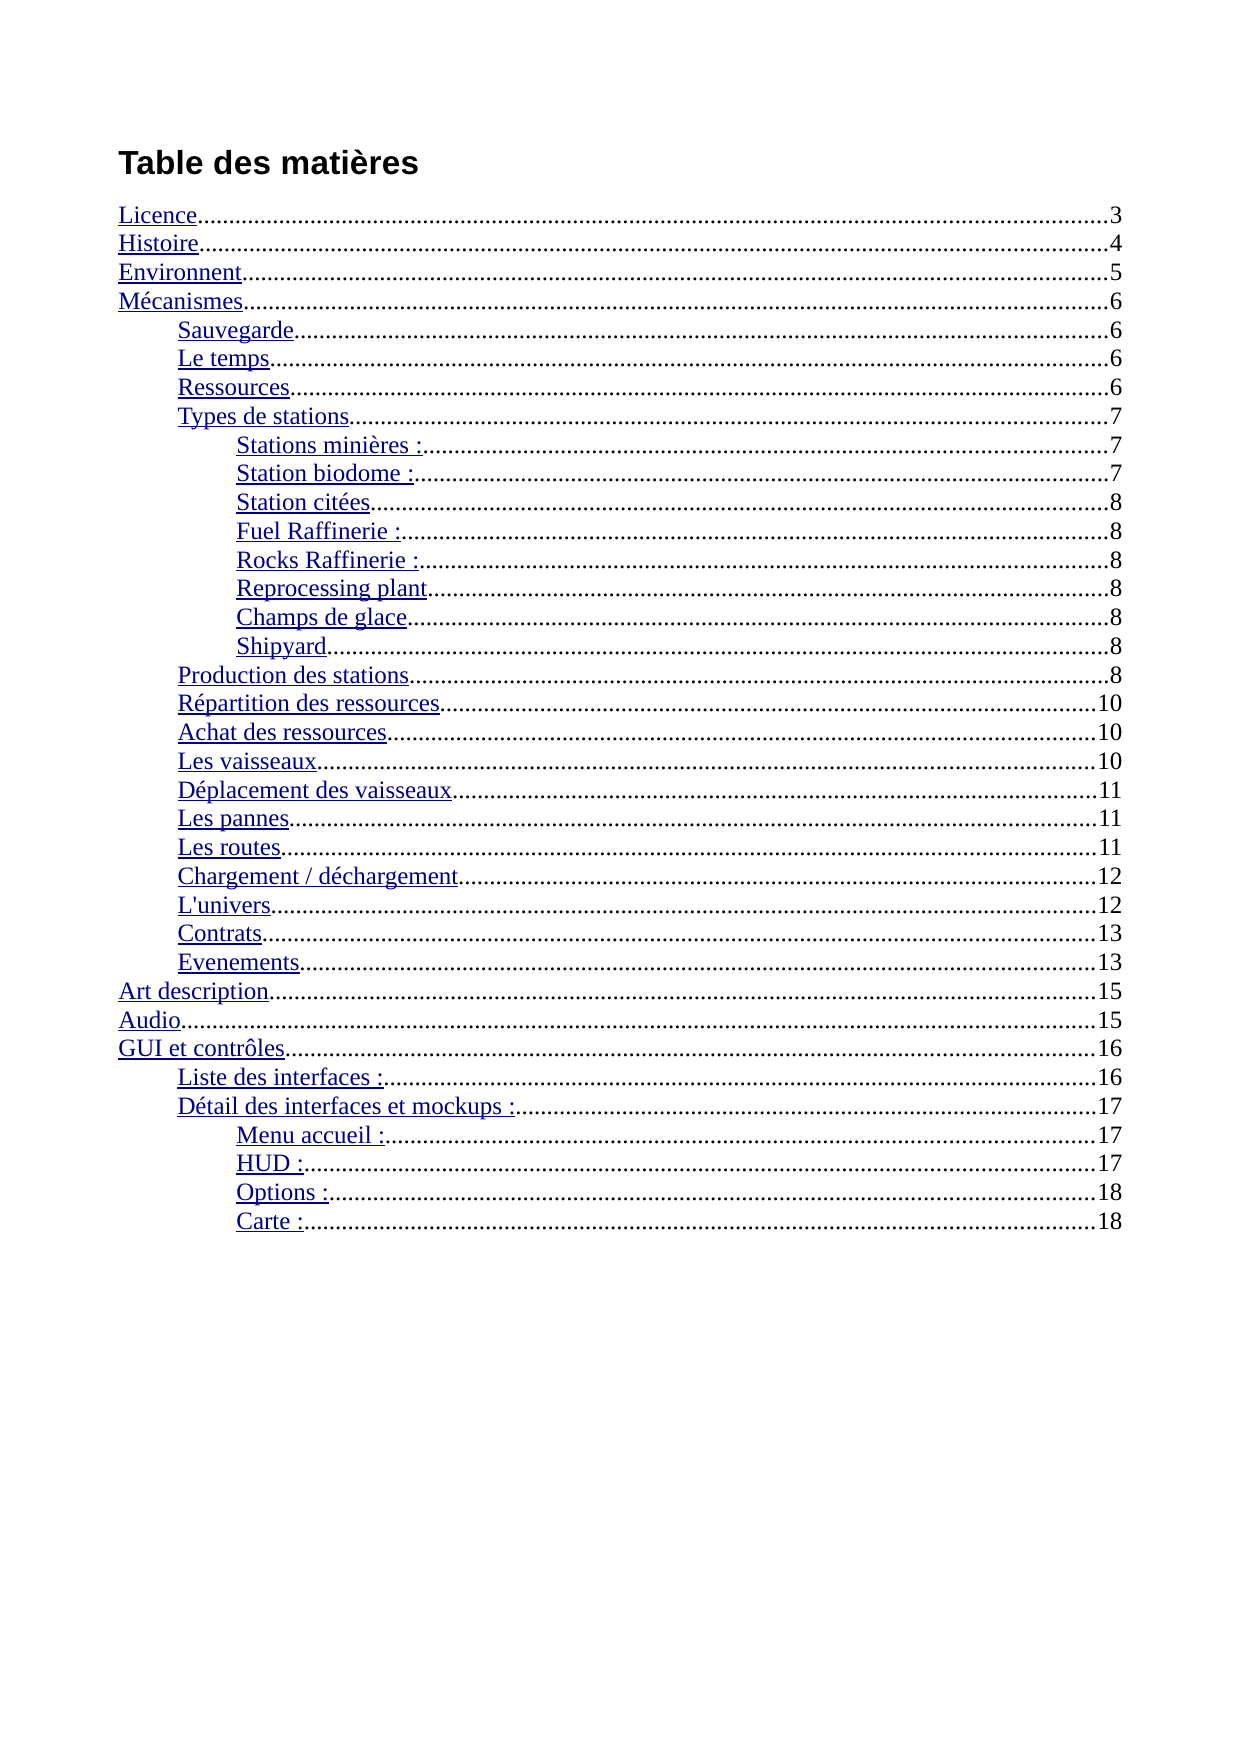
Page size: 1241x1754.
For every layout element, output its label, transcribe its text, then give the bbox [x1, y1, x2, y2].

text Ressources 6 [118, 372, 1122, 401]
text Chargement / déchargement 12 [118, 861, 1122, 890]
text Audio 15 [118, 1005, 1122, 1033]
text Histoire 4 [118, 228, 1122, 257]
text Station biodome : 7 [118, 458, 1122, 487]
text HUD : 17 [118, 1148, 1122, 1177]
text Liste des interfaces : 16 [118, 1062, 1122, 1091]
text Les vaisseaux 10 [118, 746, 1122, 775]
text Stations minières : 7 [118, 430, 1122, 458]
text Le temps 6 [118, 343, 1122, 372]
text Les routes 11 [118, 832, 1122, 861]
text Options : 18 [118, 1177, 1122, 1206]
text Déplacement des vaisseaux 11 [118, 775, 1122, 803]
text Champs de glace 8 [118, 602, 1122, 631]
text Licence 3 [118, 200, 1122, 228]
text Répartition des ressources 10 [118, 688, 1122, 717]
text GUI et contrôles 16 [118, 1033, 1122, 1062]
text Détail des interfaces et mockups : 17 [118, 1091, 1122, 1120]
text Menu accueil : 17 [118, 1120, 1122, 1148]
text Production des stations 8 [118, 660, 1122, 688]
subtitle Table des matières [118, 143, 1122, 182]
text Contrats 13 [118, 918, 1122, 947]
text Rocks Raffinerie : 8 [118, 545, 1122, 573]
text Types de stations 7 [118, 401, 1122, 430]
text Evenements 13 [118, 947, 1122, 976]
text Fuel Raffinerie : 8 [118, 516, 1122, 545]
text Sauvegarde 6 [118, 315, 1122, 343]
text Art description 15 [118, 976, 1122, 1005]
text Environnent 5 [118, 257, 1122, 286]
text Shipyard 8 [118, 631, 1122, 660]
text Achat des ressources 10 [118, 717, 1122, 746]
text Mécanismes 6 [118, 286, 1122, 315]
text L'univers 12 [118, 890, 1122, 918]
text Station citées 8 [118, 487, 1122, 516]
text Les pannes 11 [118, 803, 1122, 832]
text Carte : 18 [118, 1206, 1122, 1235]
text Reprocessing plant 8 [118, 573, 1122, 602]
